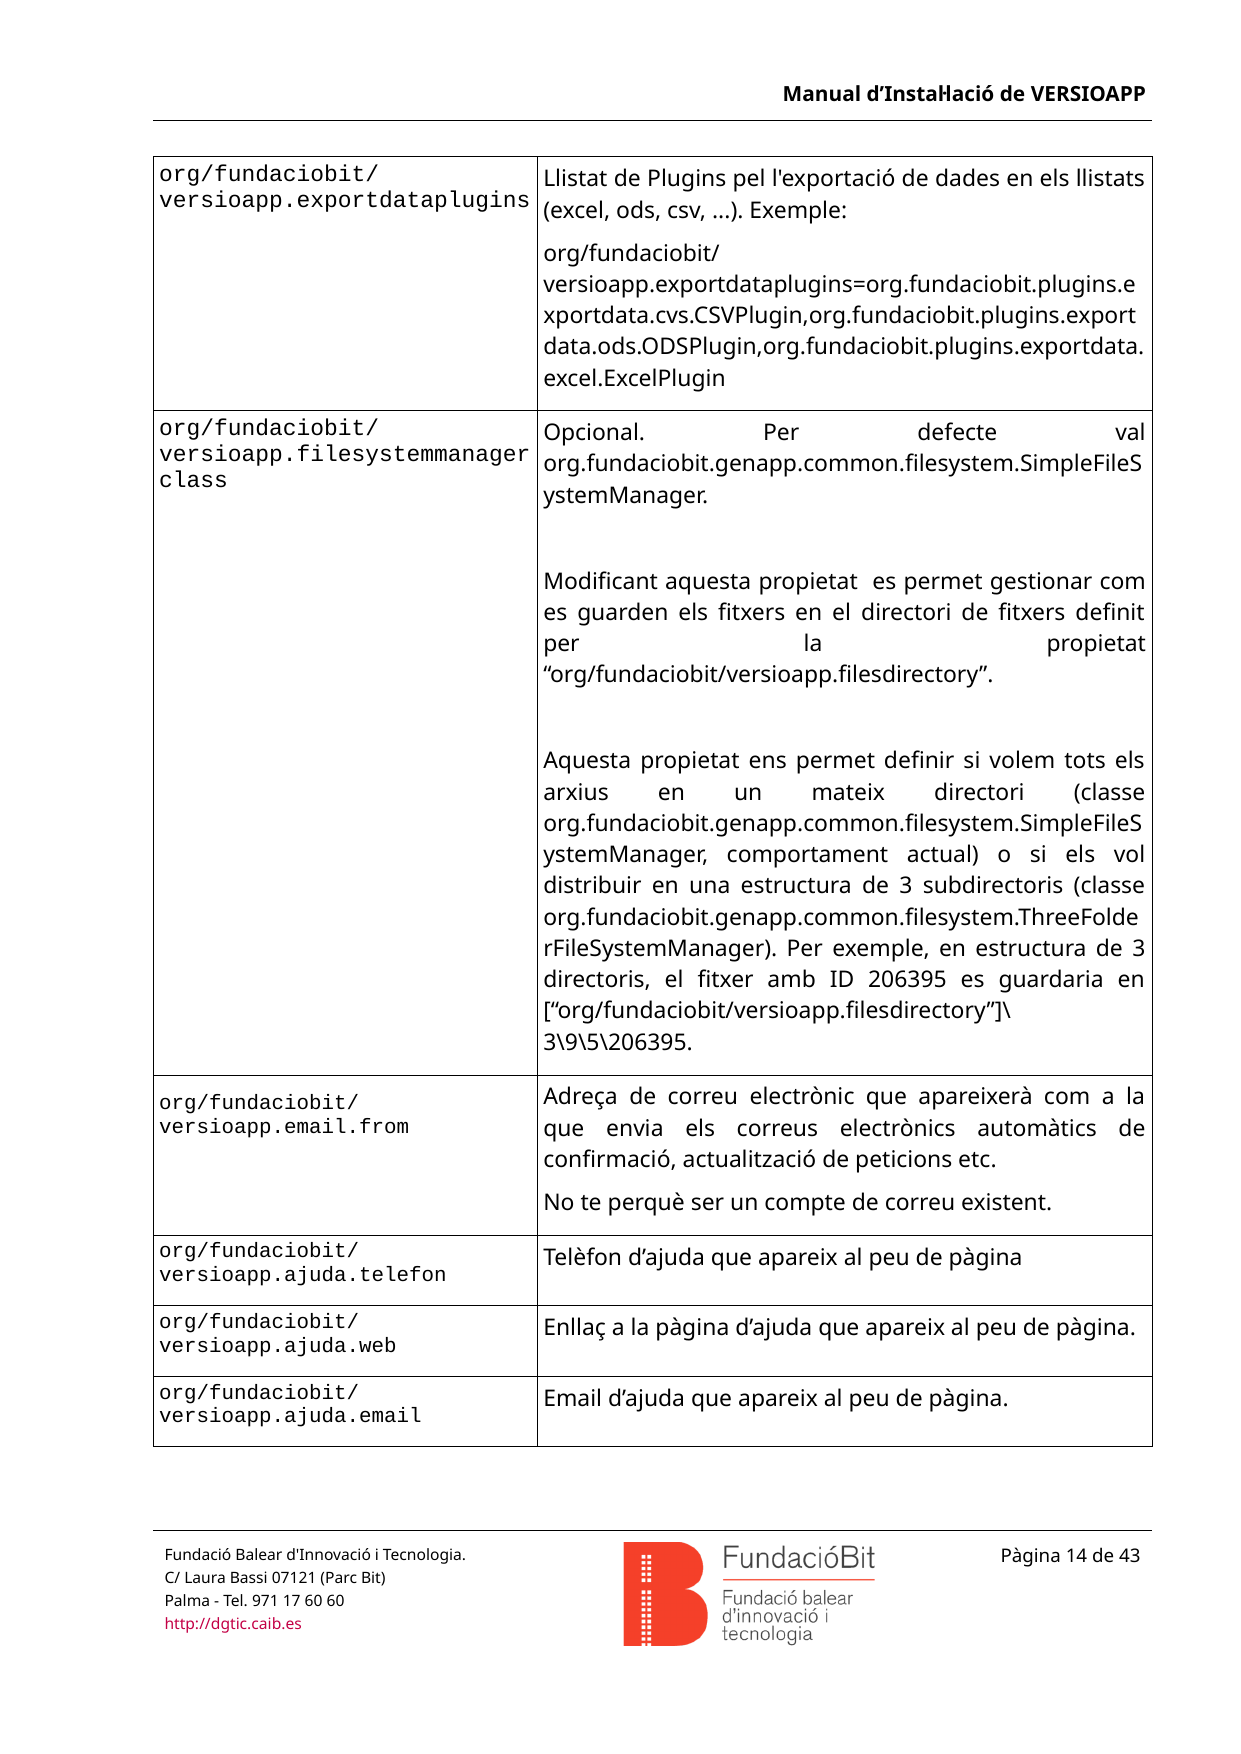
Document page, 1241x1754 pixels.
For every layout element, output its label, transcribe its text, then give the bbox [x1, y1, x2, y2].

picture [623, 1542, 875, 1646]
table_cell Email d’ajuda que apareix al peu de pàgina. [538, 1377, 1152, 1446]
table_cell org/fundaciobit/versioapp.ajuda.web [154, 1306, 537, 1376]
table_cell org/fundaciobit/versioapp.ajuda.email [154, 1377, 537, 1446]
table_cell Adreça de correu electrònic que apareixerà com a la que envia els correus electrònics automàtics de confirmació, actualització de peticions etc. No te perquè ser un compte de correu existent. [538, 1076, 1152, 1234]
table_cell Llistat de Plugins pel l'exportació de dades en els llistats (excel, ods, csv, ...). Exemple: org/fundaciobit/versioapp.exportdataplugins=org.fundaciobit.plugins.exportdata.cvs.CSVPlugin,org.fundaciobit.plugins.exportdata.ods.ODSPlugin,org.fundaciobit.plugins.exportdata.excel.ExcelPlugin [538, 157, 1152, 410]
table_cell Opcional. Per defecte val org.fundaciobit.genapp.common.filesystem.SimpleFileSystemManager. Modificant aquesta propietat es permet gestionar com es guarden els fitxers en el directori de fitxers definit per la propietat “org/fundaciobit/versioapp.filesdirectory”. Aquesta propietat ens permet definir si volem tots els arxius en un mateix directori (classe org.fundaciobit.genapp.common.filesystem.SimpleFileSystemManager, comportament actual) o si els vol distribuir en una estructura de 3 subdirectoris (classe org.fundaciobit.genapp.common.filesystem.ThreeFolderFileSystemManager). Per exemple, en estructura de 3 directoris, el fitxer amb ID 206395 es guardaria en [“org/fundaciobit/versioapp.filesdirectory”]\3\9\5\206395. [538, 411, 1152, 1074]
table_cell org/fundaciobit/versioapp.ajuda.telefon [154, 1236, 537, 1305]
table_cell org/fundaciobit/versioapp.email.from [154, 1076, 537, 1234]
table_cell org/fundaciobit/versioapp.exportdataplugins [154, 157, 537, 410]
table_cell Telèfon d’ajuda que apareix al peu de pàgina [538, 1236, 1152, 1305]
table_cell org/fundaciobit/versioapp.filesystemmanagerclass [154, 411, 537, 1074]
table_cell Enllaç a la pàgina d’ajuda que apareix al peu de pàgina. [538, 1306, 1152, 1376]
